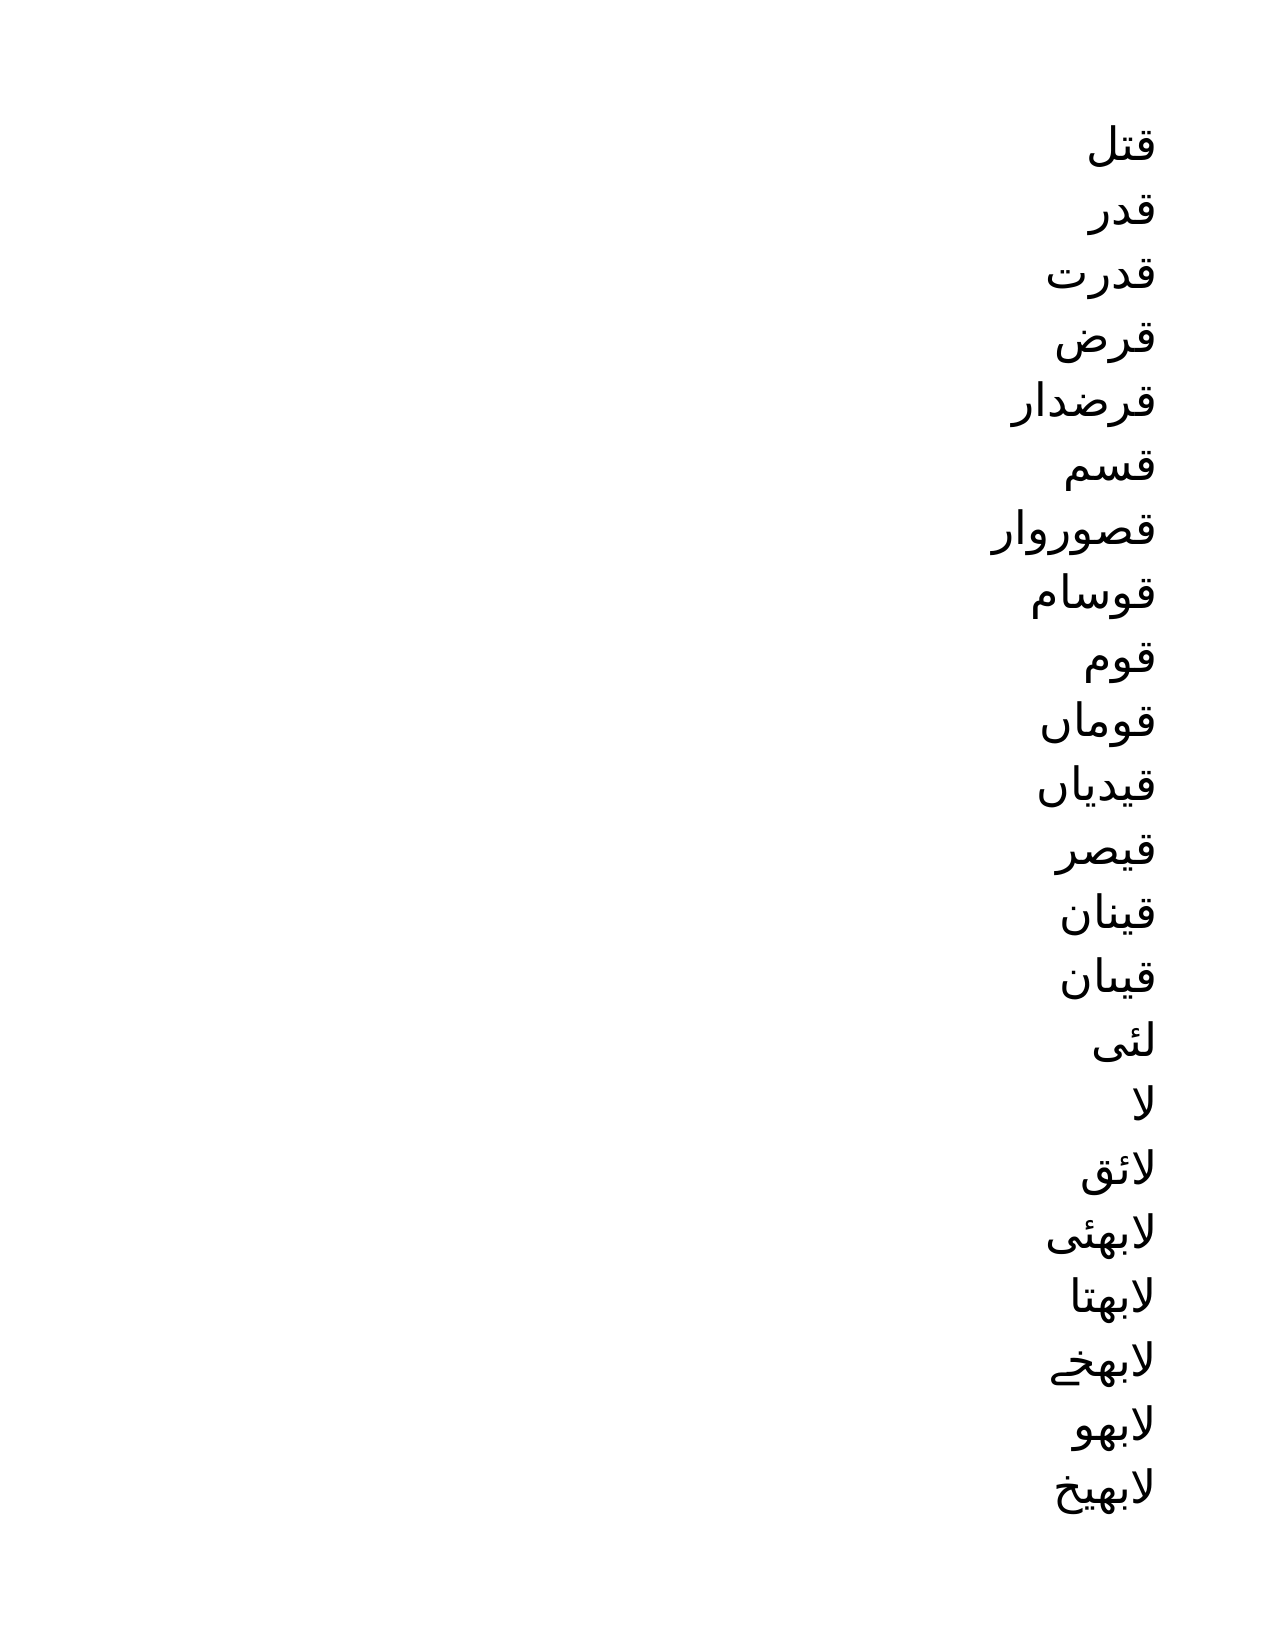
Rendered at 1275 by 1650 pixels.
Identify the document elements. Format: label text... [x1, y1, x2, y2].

text قیدیاں [118, 758, 1157, 811]
text لابھتا [118, 1269, 1157, 1323]
text لابھیخ [118, 1461, 1157, 1514]
text قوم [118, 630, 1157, 683]
text قرضدار [118, 374, 1157, 427]
text لابھو [118, 1397, 1157, 1451]
text لائق [118, 1141, 1157, 1195]
text لابھخے [118, 1333, 1157, 1387]
text قرض [118, 310, 1157, 363]
text قیںان [118, 949, 1157, 1003]
text قدر [118, 182, 1157, 235]
text قسم [118, 438, 1157, 491]
text قتل [118, 118, 1157, 171]
text لا [118, 1077, 1157, 1131]
text قصوروار [118, 502, 1157, 555]
text قوماں [118, 694, 1157, 747]
text قینان [118, 886, 1157, 939]
text لابھئی [118, 1205, 1157, 1259]
text قوسام [118, 566, 1157, 619]
text لئی [118, 1013, 1157, 1067]
text قدرت [118, 246, 1157, 299]
text قیصر [118, 822, 1157, 875]
